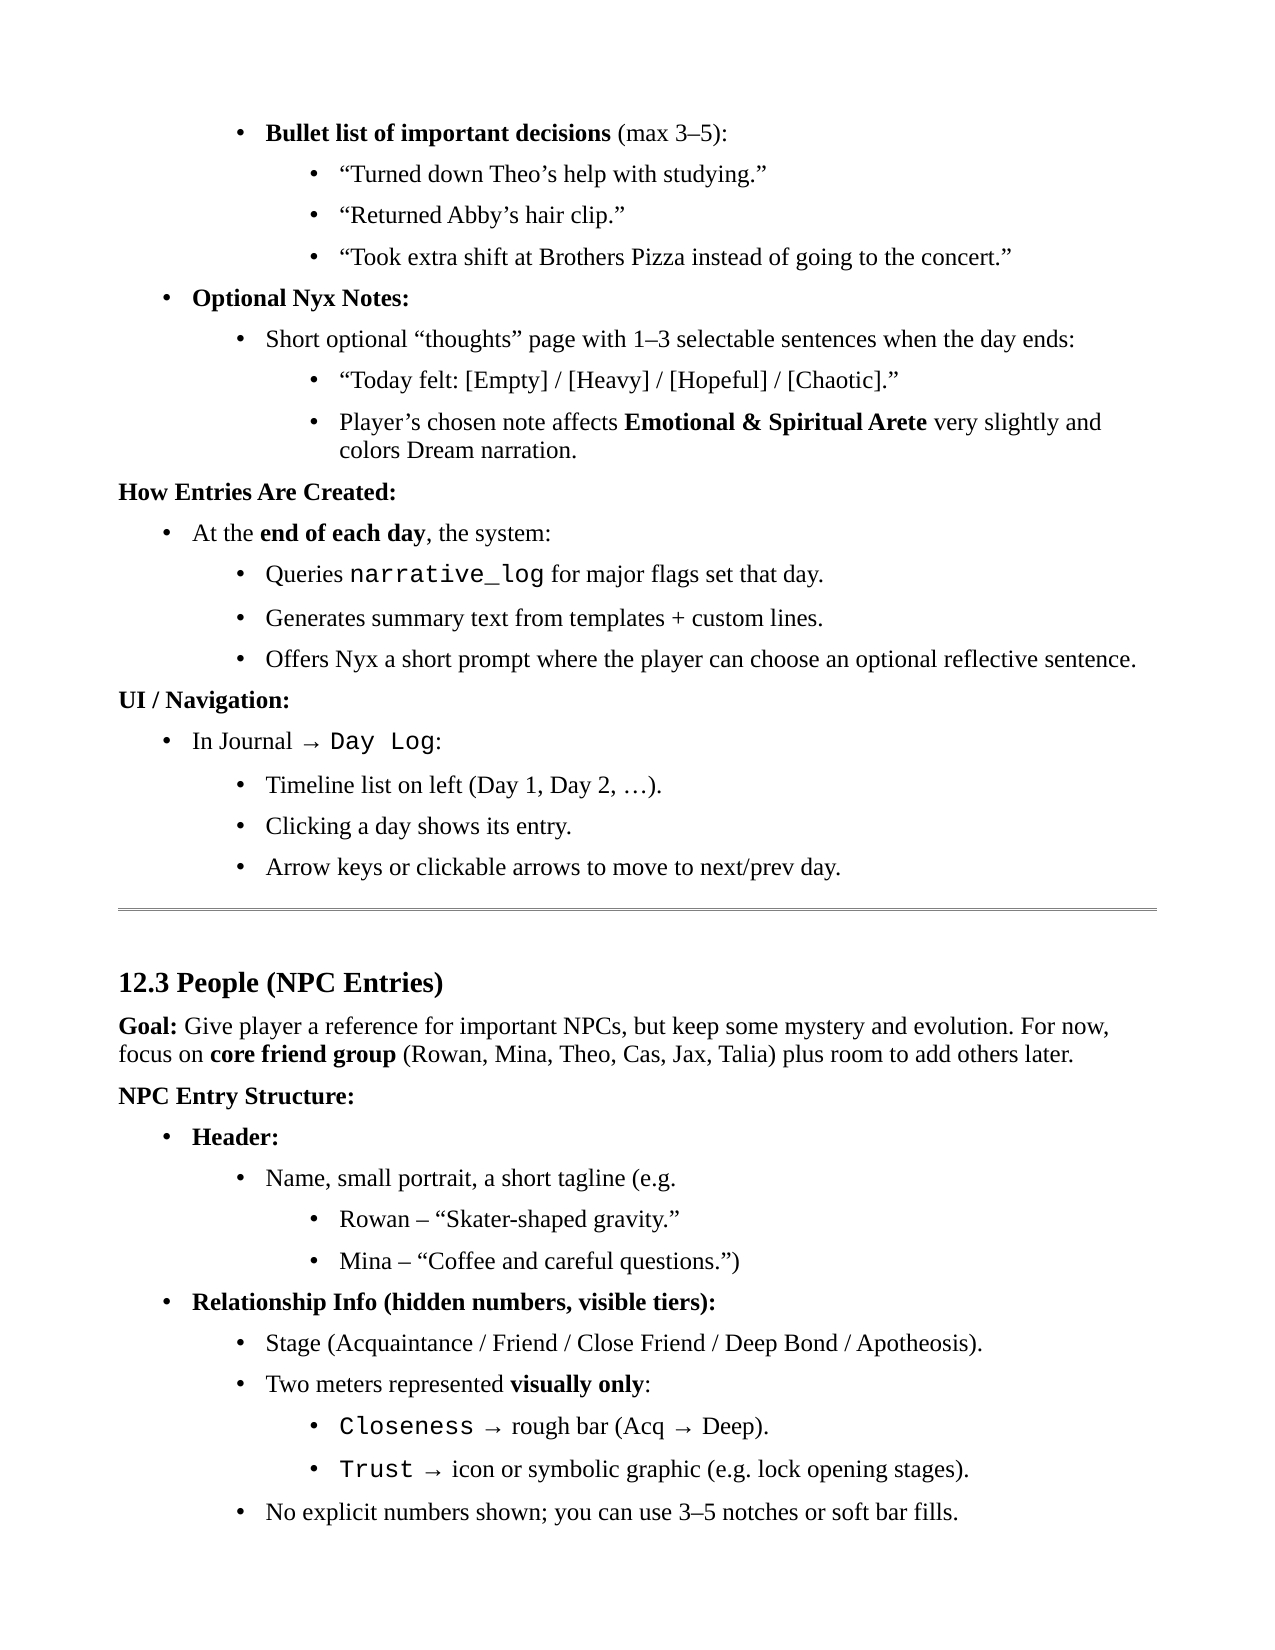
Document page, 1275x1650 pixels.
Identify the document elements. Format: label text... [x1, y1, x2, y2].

list No explicit numbers shown; you can use 3–5 notches or soft bar fills. [236, 1497, 1157, 1526]
list Rowan – “Skater-shaped gravity.” [309, 1204, 1157, 1233]
list Relationship Info (hidden numbers, visible tiers): [162, 1287, 1157, 1316]
list Generates summary text from templates + custom lines. [236, 603, 1157, 631]
text UI / Navigation: [118, 685, 1157, 714]
list “Today felt: [Empty] / [Heavy] / [Hopeful] / [Chaotic].” [309, 366, 1157, 394]
list “Took extra shift at Brothers Pizza instead of going to the concert.” [309, 242, 1157, 271]
list Offers Nyx a short prompt where the player can choose an optional reflective sentence. [236, 644, 1157, 673]
list Header: [162, 1122, 1157, 1151]
text NPC Entry Structure: [118, 1081, 1157, 1109]
list Short optional “thoughts” page with 1–3 selectable sentences when the day ends: [236, 324, 1157, 353]
subtitle 12.3 People (NPC Entries) [118, 965, 1157, 998]
list Optional Nyx Notes: [162, 283, 1157, 312]
list Queries narrative_log for major flags set that day. [236, 559, 1157, 590]
list Stage (Acquaintance / Friend / Close Friend / Deep Bond / Apotheosis). [236, 1328, 1157, 1357]
list At the end of each day, the system: [162, 518, 1157, 547]
list Clicking a day shows its entry. [236, 811, 1157, 840]
text How Entries Are Created: [118, 477, 1157, 506]
list Bullet list of important decisions (max 3–5): [236, 118, 1157, 147]
list In Journal → Day Log: [162, 726, 1157, 757]
list Player’s chosen note affects Emotional & Spiritual Arete very slightly and colors Dream narration. [309, 407, 1157, 464]
list “Returned Abby’s hair clip.” [309, 201, 1157, 229]
text Goal: Give player a reference for important NPCs, but keep some mystery and evolution. For now, focus on core friend group (Rowan, Mina, Theo, Cas, Jax, Talia) plus room to add others later. [118, 1011, 1157, 1068]
list Mina – “Coffee and careful questions.”) [309, 1246, 1157, 1274]
list Closeness → rough bar (Acq → Deep). [309, 1411, 1157, 1442]
list Arrow keys or clickable arrows to move to next/prev day. [236, 852, 1157, 881]
list “Turned down Theo’s help with studying.” [309, 159, 1157, 188]
list Trust → icon or symbolic graphic (e.g. lock opening stages). [309, 1454, 1157, 1485]
list Timeline list on left (Day 1, Day 2, …). [236, 770, 1157, 798]
list Two meters represented visually only: [236, 1369, 1157, 1398]
list Name, small portrait, a short tagline (e.g. [236, 1163, 1157, 1192]
